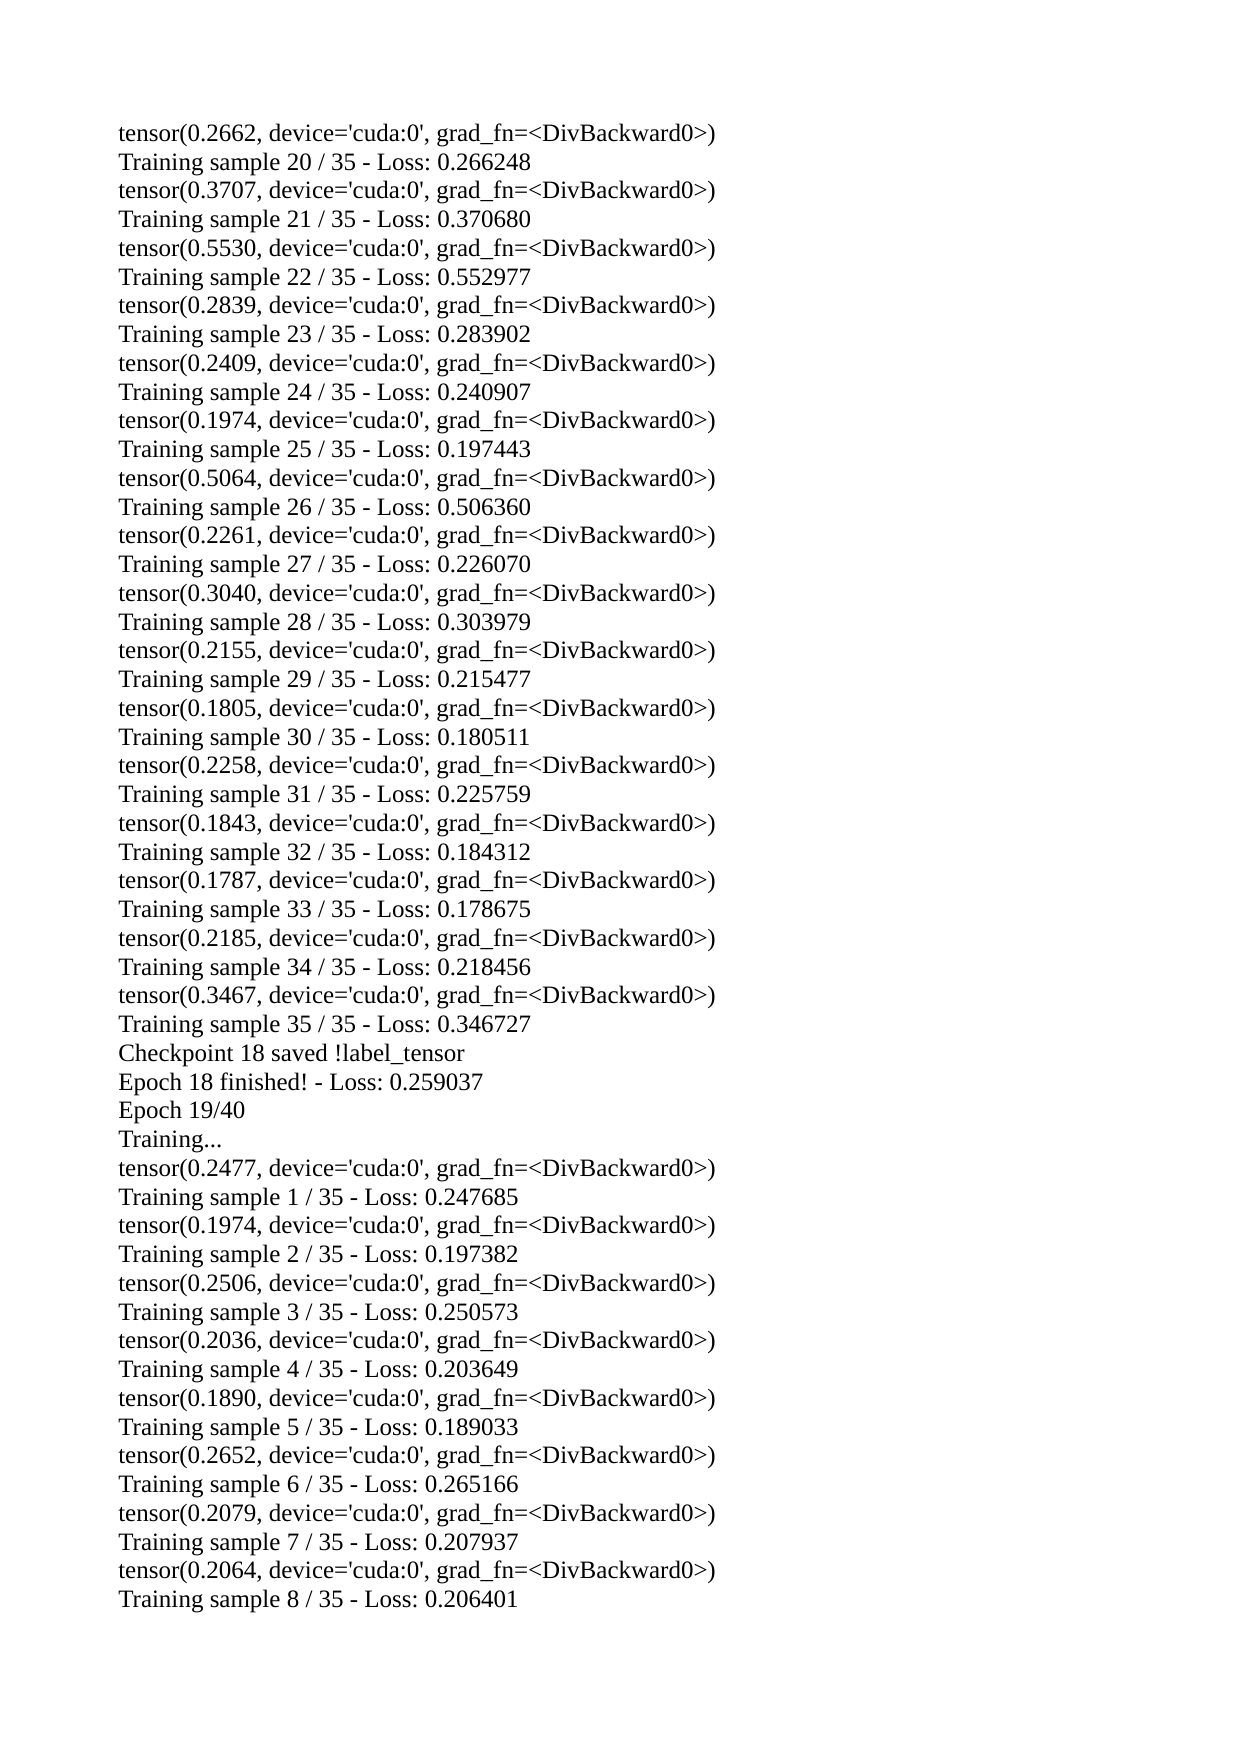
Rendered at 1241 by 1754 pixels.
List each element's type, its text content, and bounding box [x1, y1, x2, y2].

text tensor(0.2261, device='cuda:0', grad_fn=<DivBackward0>) [118, 521, 1122, 549]
text Training sample 3 / 35 - Loss: 0.250573 [118, 1297, 1122, 1326]
text tensor(0.2409, device='cuda:0', grad_fn=<DivBackward0>) [118, 348, 1122, 377]
text tensor(0.2662, device='cuda:0', grad_fn=<DivBackward0>) [118, 118, 1122, 147]
text Epoch 19/40 [118, 1096, 1122, 1124]
text Training sample 22 / 35 - Loss: 0.552977 [118, 262, 1122, 291]
text tensor(0.2064, device='cuda:0', grad_fn=<DivBackward0>) [118, 1556, 1122, 1584]
text Training sample 7 / 35 - Loss: 0.207937 [118, 1527, 1122, 1556]
text Training sample 35 / 35 - Loss: 0.346727 [118, 1009, 1122, 1038]
text Training sample 33 / 35 - Loss: 0.178675 [118, 894, 1122, 923]
text tensor(0.2185, device='cuda:0', grad_fn=<DivBackward0>) [118, 923, 1122, 952]
text Training sample 31 / 35 - Loss: 0.225759 [118, 779, 1122, 808]
text tensor(0.2839, device='cuda:0', grad_fn=<DivBackward0>) [118, 291, 1122, 319]
text Training sample 4 / 35 - Loss: 0.203649 [118, 1354, 1122, 1383]
text Training sample 21 / 35 - Loss: 0.370680 [118, 204, 1122, 233]
text Checkpoint 18 saved !label_tensor [118, 1038, 1122, 1067]
text tensor(0.2506, device='cuda:0', grad_fn=<DivBackward0>) [118, 1268, 1122, 1297]
text tensor(0.1974, device='cuda:0', grad_fn=<DivBackward0>) [118, 1211, 1122, 1239]
text Training sample 26 / 35 - Loss: 0.506360 [118, 492, 1122, 521]
text Training sample 23 / 35 - Loss: 0.283902 [118, 319, 1122, 348]
text Training sample 2 / 35 - Loss: 0.197382 [118, 1239, 1122, 1268]
text Training sample 1 / 35 - Loss: 0.247685 [118, 1182, 1122, 1211]
text tensor(0.3467, device='cuda:0', grad_fn=<DivBackward0>) [118, 981, 1122, 1009]
text Training sample 8 / 35 - Loss: 0.206401 [118, 1584, 1122, 1613]
text tensor(0.1805, device='cuda:0', grad_fn=<DivBackward0>) [118, 693, 1122, 722]
text tensor(0.3040, device='cuda:0', grad_fn=<DivBackward0>) [118, 578, 1122, 607]
text tensor(0.2258, device='cuda:0', grad_fn=<DivBackward0>) [118, 751, 1122, 779]
text Training sample 30 / 35 - Loss: 0.180511 [118, 722, 1122, 751]
text Training sample 5 / 35 - Loss: 0.189033 [118, 1412, 1122, 1441]
text Training sample 32 / 35 - Loss: 0.184312 [118, 837, 1122, 866]
text Training sample 27 / 35 - Loss: 0.226070 [118, 549, 1122, 578]
text tensor(0.1787, device='cuda:0', grad_fn=<DivBackward0>) [118, 866, 1122, 894]
text Training... [118, 1124, 1122, 1153]
text tensor(0.5064, device='cuda:0', grad_fn=<DivBackward0>) [118, 463, 1122, 492]
text Training sample 25 / 35 - Loss: 0.197443 [118, 434, 1122, 463]
text Training sample 34 / 35 - Loss: 0.218456 [118, 952, 1122, 981]
text tensor(0.1890, device='cuda:0', grad_fn=<DivBackward0>) [118, 1383, 1122, 1412]
text tensor(0.3707, device='cuda:0', grad_fn=<DivBackward0>) [118, 176, 1122, 204]
text Epoch 18 finished! - Loss: 0.259037 [118, 1067, 1122, 1096]
text tensor(0.2036, device='cuda:0', grad_fn=<DivBackward0>) [118, 1326, 1122, 1354]
text tensor(0.1843, device='cuda:0', grad_fn=<DivBackward0>) [118, 808, 1122, 837]
text tensor(0.2079, device='cuda:0', grad_fn=<DivBackward0>) [118, 1498, 1122, 1527]
text Training sample 24 / 35 - Loss: 0.240907 [118, 377, 1122, 406]
text Training sample 29 / 35 - Loss: 0.215477 [118, 664, 1122, 693]
text tensor(0.2477, device='cuda:0', grad_fn=<DivBackward0>) [118, 1153, 1122, 1182]
text tensor(0.2155, device='cuda:0', grad_fn=<DivBackward0>) [118, 636, 1122, 664]
text tensor(0.1974, device='cuda:0', grad_fn=<DivBackward0>) [118, 406, 1122, 434]
text Training sample 6 / 35 - Loss: 0.265166 [118, 1469, 1122, 1498]
text tensor(0.5530, device='cuda:0', grad_fn=<DivBackward0>) [118, 233, 1122, 262]
text Training sample 20 / 35 - Loss: 0.266248 [118, 147, 1122, 176]
text Training sample 28 / 35 - Loss: 0.303979 [118, 607, 1122, 636]
text tensor(0.2652, device='cuda:0', grad_fn=<DivBackward0>) [118, 1441, 1122, 1469]
